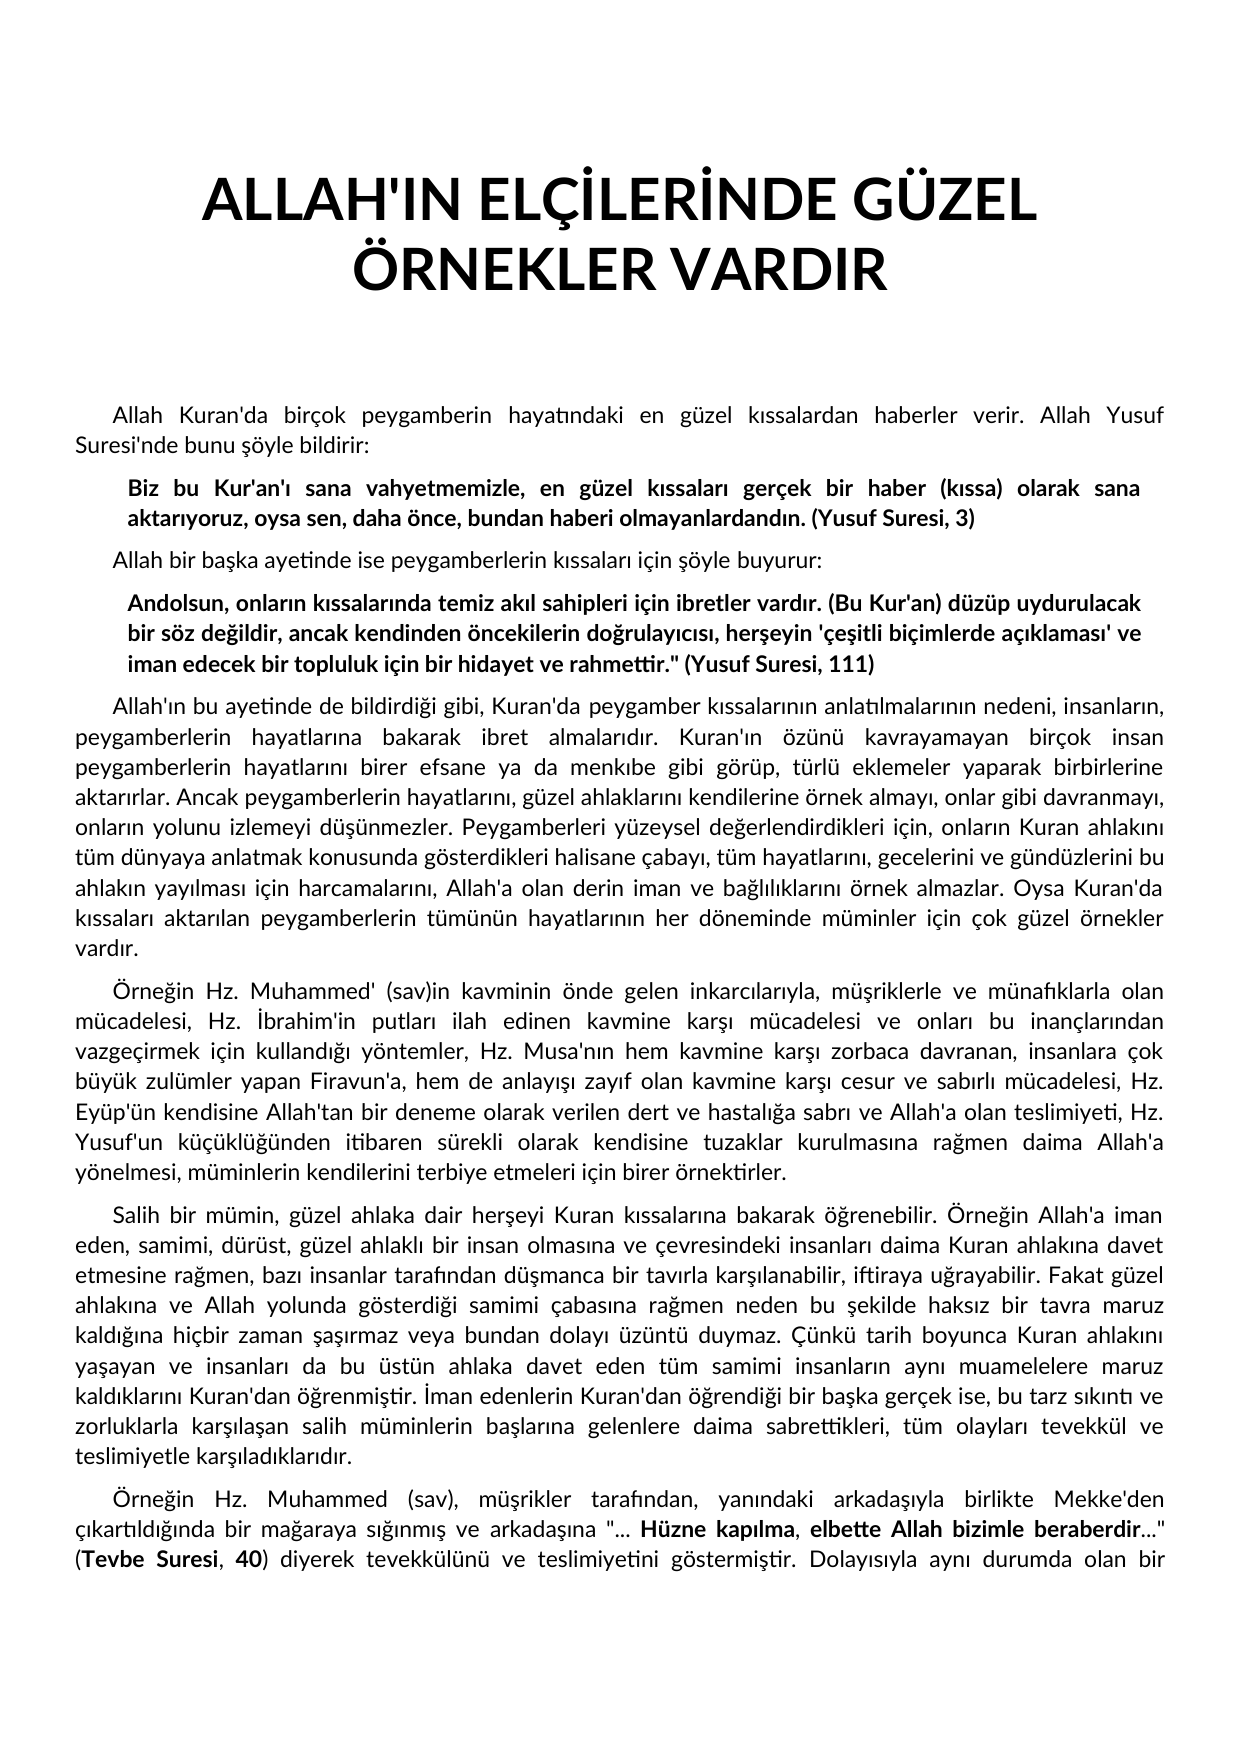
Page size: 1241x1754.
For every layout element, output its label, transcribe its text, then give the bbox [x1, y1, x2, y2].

text Andolsun, onların kıssalarında temiz akıl sahipleri için ibretler vardır. (Bu Kur'an) düzüp uydurulacak bir söz değildir, ancak kendinden öncekilerin doğrulayıcısı, herşeyin 'çeşitli biçimlerde açıklaması' ve iman edecek bir topluluk için bir hidayet ve rahmettir." (Yusuf Suresi, 111) [127, 589, 1143, 677]
text Allah'ın bu ayetinde de bildirdiği gibi, Kuran'da peygamber kıssalarının anlatılmalarının nedeni, insanların, peygamberlerin hayatlarına bakarak ibret almalarıdır. Kuran'ın özünü kavrayamayan birçok insan peygamberlerin hayatlarını birer efsane ya da menkıbe gibi görüp, türlü eklemeler yaparak birbirlerine aktarırlar. Ancak peygamberlerin hayatlarını, güzel ahlaklarını kendilerine örnek almayı, onlar gibi davranmayı, onların yolunu izlemeyi düşünmezler. Peygamberleri yüzeysel değerlendirdikleri için, onların Kuran ahlakını tüm dünyaya anlatmak konusunda gösterdikleri halisane çabayı, tüm hayatlarını, gecelerini ve gündüzlerini bu ahlakın yayılması için harcamalarını, Allah'a olan derin iman ve bağlılıklarını örnek almazlar. Oysa Kuran'da kıssaları aktarılan peygamberlerin tümünün hayatlarının her döneminde müminler için çok güzel örnekler vardır. [75, 692, 1165, 961]
text Allah bir başka ayetinde ise peygamberlerin kıssaları için şöyle buyurur: [75, 546, 1165, 574]
text Biz bu Kur'an'ı sana vahyetmemizle, en güzel kıssaları gerçek bir haber (kıssa) olarak sana aktarıyoruz, oysa sen, daha önce, bundan haberi olmayanlardandın. (Yusuf Suresi, 3) [127, 473, 1143, 531]
text Örneğin Hz. Muhammed (sav), müşrikler tarafından, yanındaki arkadaşıyla birlikte Mekke'den çıkartıldığında bir mağaraya sığınmış ve arkadaşına "... Hüzne kapılma, elbette Allah bizimle beraberdir..." (Tevbe Suresi, 40) diyerek tevekkülünü ve teslimiyetini göstermiştir. Dolayısıyla aynı durumda olan bir [75, 1485, 1165, 1573]
text Salih bir mümin, güzel ahlaka dair herşeyi Kuran kıssalarına bakarak öğrenebilir. Örneğin Allah'a iman eden, samimi, dürüst, güzel ahlaklı bir insan olmasına ve çevresindeki insanları daima Kuran ahlakına davet etmesine rağmen, bazı insanlar tarafından düşmanca bir tavırla karşılanabilir, iftiraya uğrayabilir. Fakat güzel ahlakına ve Allah yolunda gösterdiği samimi çabasına rağmen neden bu şekilde haksız bir tavra maruz kaldığına hiçbir zaman şaşırmaz veya bundan dolayı üzüntü duymaz. Çünkü tarih boyunca Kuran ahlakını yaşayan ve insanları da bu üstün ahlaka davet eden tüm samimi insanların aynı muamelelere maruz kaldıklarını Kuran'dan öğrenmiştir. İman edenlerin Kuran'dan öğrendiği bir başka gerçek ise, bu tarz sıkıntı ve zorluklarla karşılaşan salih müminlerin başlarına gelenlere daima sabrettikleri, tüm olayları tevekkül ve teslimiyetle karşıladıklarıdır. [75, 1200, 1165, 1469]
subtitle ALLAH'IN ELÇİLERİNDE GÜZEL ÖRNEKLER VARDIR [75, 162, 1165, 302]
text Örneğin Hz. Muhammed' (sav)in kavminin önde gelen inkarcılarıyla, müşriklerle ve münafıklarla olan mücadelesi, Hz. İbrahim'in putları ilah edinen kavmine karşı mücadelesi ve onları bu inançlarından vazgeçirmek için kullandığı yöntemler, Hz. Musa'nın hem kavmine karşı zorbaca davranan, insanlara çok büyük zulümler yapan Firavun'a, hem de anlayışı zayıf olan kavmine karşı cesur ve sabırlı mücadelesi, Hz. Eyüp'ün kendisine Allah'tan bir deneme olarak verilen dert ve hastalığa sabrı ve Allah'a olan teslimiyeti, Hz. Yusuf'un küçüklüğünden itibaren sürekli olarak kendisine tuzaklar kurulmasına rağmen daima Allah'a yönelmesi, müminlerin kendilerini terbiye etmeleri için birer örnektirler. [75, 976, 1165, 1185]
text Allah Kuran'da birçok peygamberin hayatındaki en güzel kıssalardan haberler verir. Allah Yusuf Suresi'nde bunu şöyle bildirir: [75, 400, 1165, 458]
